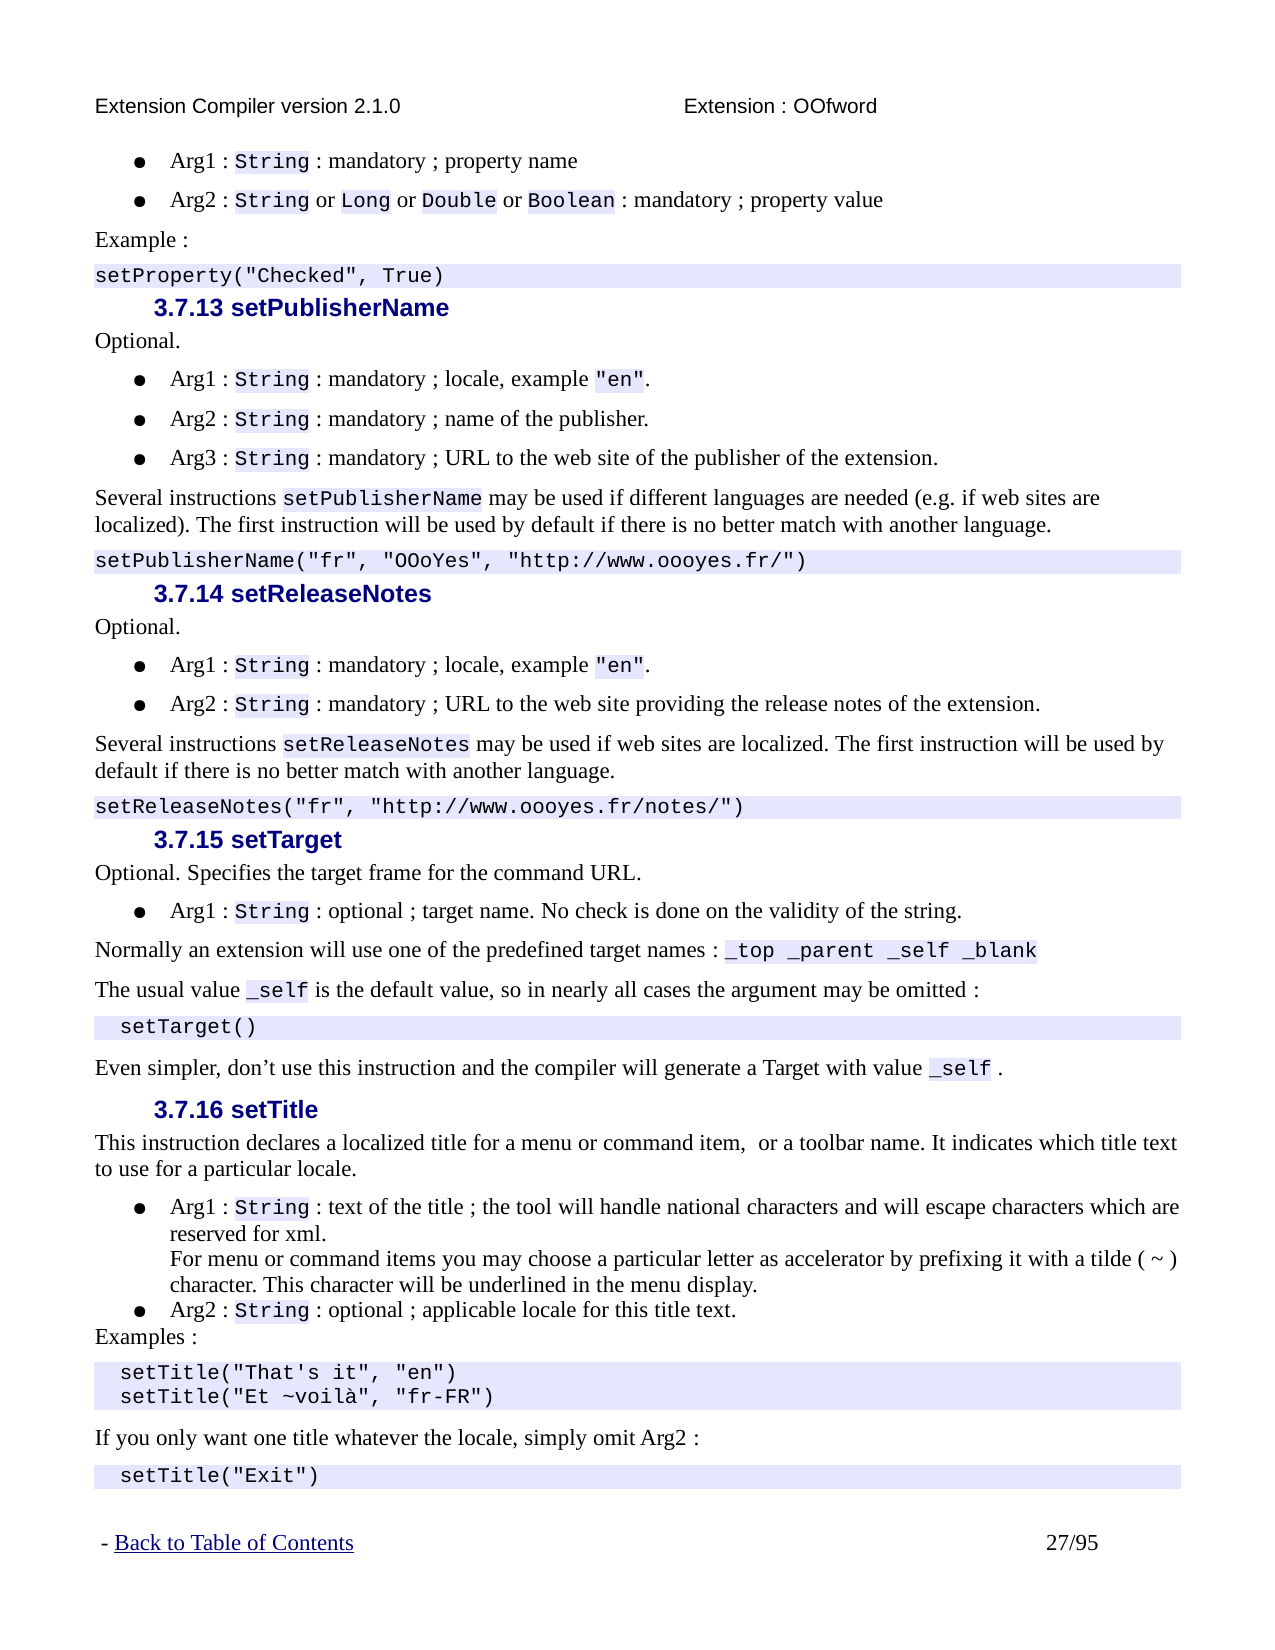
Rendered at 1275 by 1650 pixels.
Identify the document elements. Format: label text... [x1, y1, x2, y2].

text Example : [94, 226, 1181, 252]
text If you only want one title whatever the locale, simply omit Arg2 : [94, 1424, 1181, 1450]
list Arg1 : String : mandatory ; locale, example "en". [132, 366, 1181, 393]
subtitle setReleaseNotes [153, 580, 1181, 608]
text setTitle("Exit") [94, 1465, 1181, 1489]
text Optional. [94, 328, 1181, 354]
text Optional. Specifies the target frame for the command URL. [94, 859, 1181, 885]
list Arg2 : String : mandatory ; URL to the web site providing the release notes of the extension. [132, 691, 1181, 718]
list Arg1 : String : mandatory ; locale, example "en". [132, 652, 1181, 679]
list Arg3 : String : mandatory ; URL to the web site of the publisher of the extension. [132, 445, 1181, 472]
text The usual value _self is the default value, so in nearly all cases the argument may be omitted : [94, 976, 1181, 1003]
text setProperty("Checked", True) [94, 264, 1181, 288]
text Even simpler, don’t use this instruction and the compiler will generate a Target with value _self . [94, 1054, 1181, 1081]
list Arg2 : String : mandatory ; name of the publisher. [132, 406, 1181, 433]
text setTarget() [94, 1016, 1181, 1040]
text setReleaseNotes("fr", "http://www.oooyes.fr/notes/") [94, 796, 1181, 819]
text setTitle("Et ~voilà", "fr-FR") [94, 1386, 1181, 1410]
text Several instructions setReleaseNotes may be used if web sites are localized. The first instruction will be used by default if there is no better match with another language. [94, 731, 1181, 783]
list Arg1 : String : text of the title ; the tool will handle national characters and will escape characters which are reserved for xml. For menu or command items you may choose a particular letter as accelerator by prefixing it with a tilde ( ~ ) character. This character will be underlined in the menu display. [132, 1193, 1181, 1297]
text Several instructions setPublisherName may be used if different languages are needed (e.g. if web sites are localized). The first instruction will be used by default if there is no better match with another language. [94, 485, 1181, 537]
list Arg1 : String : optional ; target name. No check is done on the validity of the string. [132, 897, 1181, 924]
text setTitle("That's it", "en") [94, 1362, 1181, 1386]
list Arg1 : String : mandatory ; property name [132, 147, 1181, 174]
text setPublisherName("fr", "OOoYes", "http://www.oooyes.fr/") [94, 550, 1181, 574]
list Arg2 : String : optional ; applicable locale for this title text. [132, 1297, 1181, 1324]
subtitle setTitle [153, 1096, 1181, 1124]
list Arg2 : String or Long or Double or Boolean : mandatory ; property value [132, 187, 1181, 214]
subtitle setPublisherName [153, 294, 1181, 322]
text This instruction declares a localized title for a menu or command item, or a toolbar name. It indicates which title text to use for a particular locale. [94, 1130, 1181, 1181]
text Optional. [94, 614, 1181, 639]
subtitle setTarget [153, 826, 1181, 853]
text Examples : [94, 1324, 1181, 1349]
text Normally an extension will use one of the predefined target names : _top _parent _self _blank [94, 937, 1181, 964]
